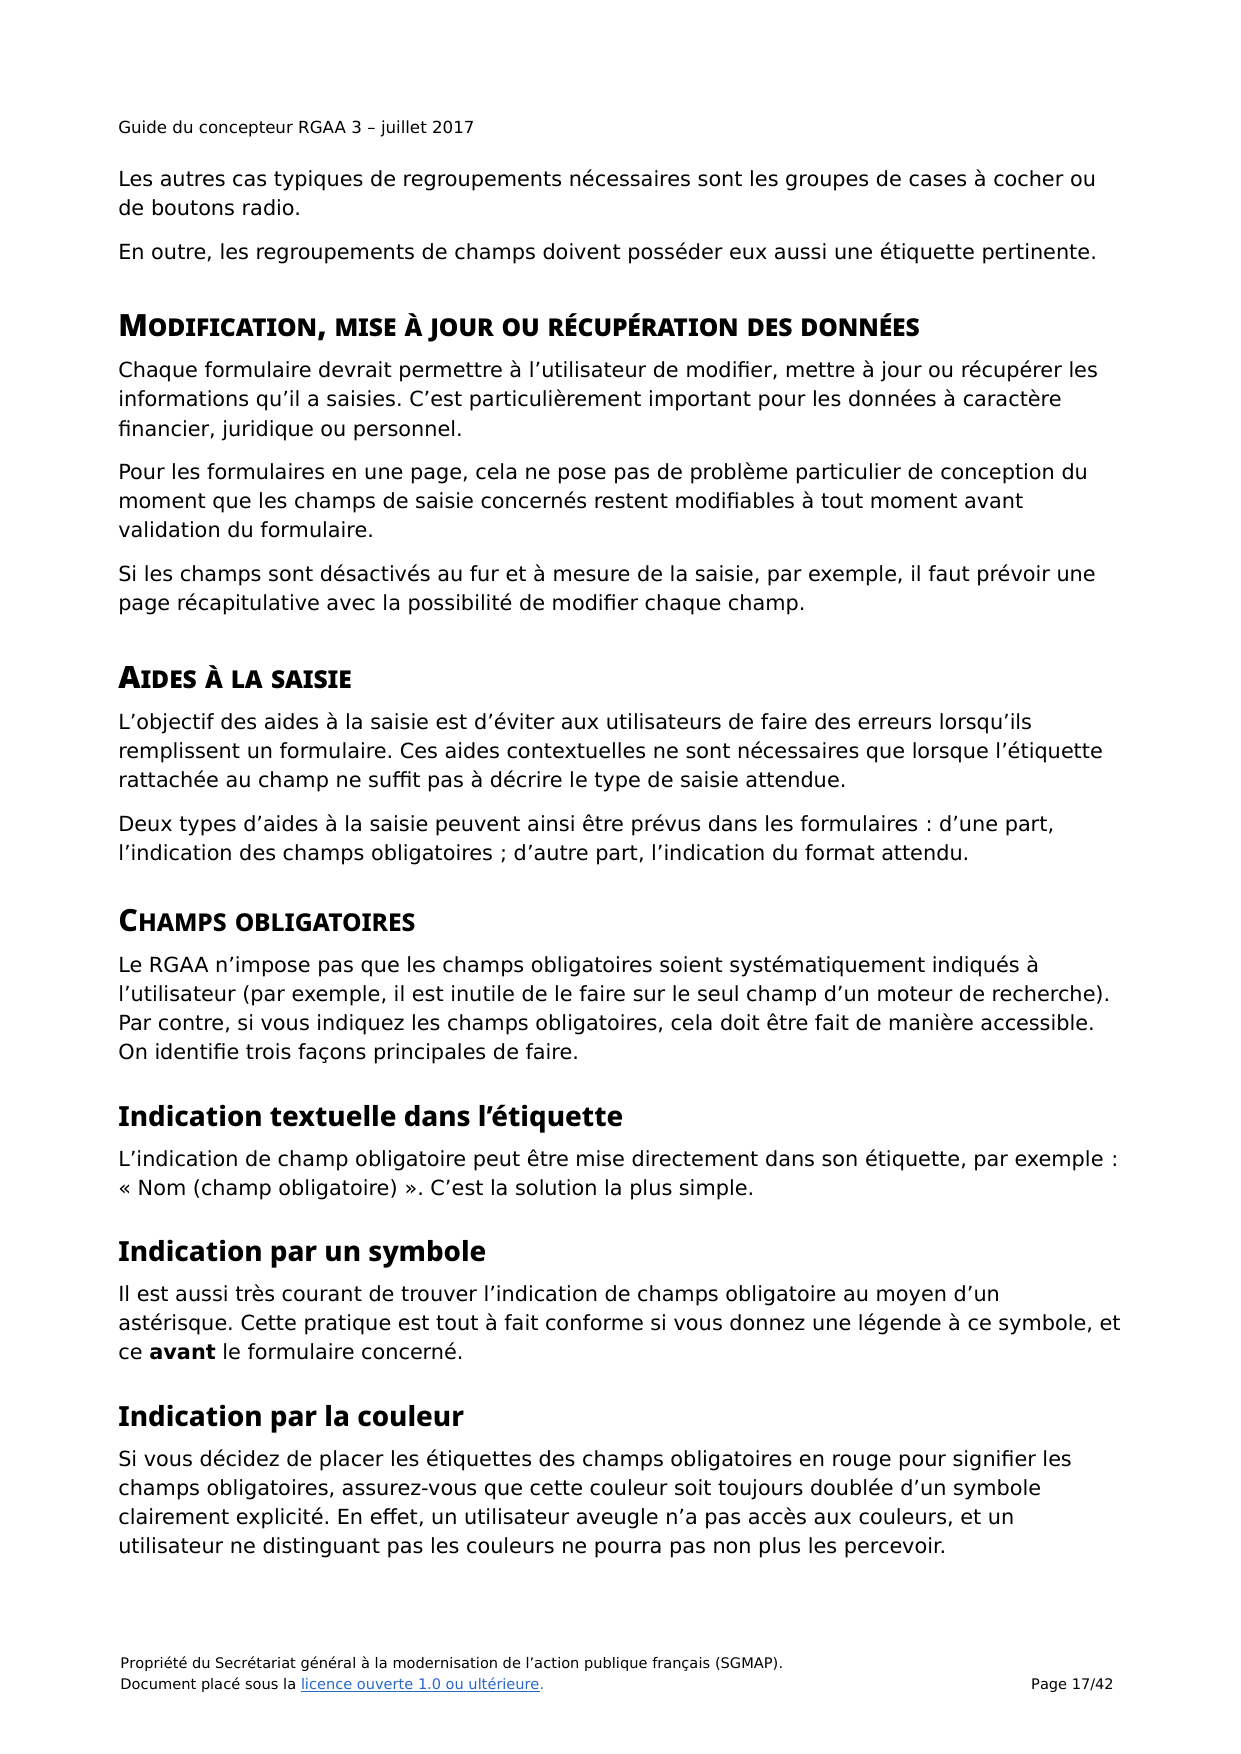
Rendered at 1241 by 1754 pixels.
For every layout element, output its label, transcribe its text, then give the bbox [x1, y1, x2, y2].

subtitle Modification, mise à jour ou récupération des données [118, 304, 1122, 346]
text Chaque formulaire devrait permettre à l’utilisateur de modifier, mettre à jour ou récupérer les informations qu’il a saisies. C’est particulièrement important pour les données à caractère financier, juridique ou personnel. [118, 358, 1122, 441]
text En outre, les regroupements de champs doivent posséder eux aussi une étiquette pertinente. [118, 240, 1122, 264]
subtitle Indication par un symbole [118, 1232, 1122, 1269]
subtitle Aides à la saisie [118, 656, 1122, 697]
text L’indication de champ obligatoire peut être mise directement dans son étiquette, par exemple : « Nom (champ obligatoire) ». C’est la solution la plus simple. [118, 1147, 1122, 1200]
text Il est aussi très courant de trouver l’indication de champs obligatoire au moyen d’un astérisque. Cette pratique est tout à fait conforme si vous donnez une légende à ce symbole, et ce avant le formulaire concerné. [118, 1282, 1122, 1364]
text Si les champs sont désactivés au fur et à mesure de la saisie, par exemple, il faut prévoir une page récapitulative avec la possibilité de modifier chaque champ. [118, 562, 1122, 615]
text Si vous décidez de placer les étiquettes des champs obligatoires en rouge pour signifier les champs obligatoires, assurez-vous que cette couleur soit toujours doublée d’un symbole clairement explicité. En effet, un utilisateur aveugle n’a pas accès aux couleurs, et un utilisateur ne distinguant pas les couleurs ne pourra pas non plus les percevoir. [118, 1447, 1122, 1558]
subtitle Indication textuelle dans l’étiquette [118, 1096, 1122, 1134]
text Deux types d’aides à la saisie peuvent ainsi être prévus dans les formulaires : d’une part, l’indication des champs obligatoires ; d’autre part, l’indication du format attendu. [118, 812, 1122, 865]
text Pour les formulaires en une page, cela ne pose pas de problème particulier de conception du moment que les champs de saisie concernés restent modifiables à tout moment avant validation du formulaire. [118, 460, 1122, 543]
text L’objectif des aides à la saisie est d’éviter aux utilisateurs de faire des erreurs lorsqu’ils remplissent un formulaire. Ces aides contextuelles ne sont nécessaires que lorsque l’étiquette rattachée au champ ne suffit pas à décrire le type de saisie attendue. [118, 710, 1122, 792]
text Le RGAA n’impose pas que les champs obligatoires soient systématiquement indiqués à l’utilisateur (par exemple, il est inutile de le faire sur le seul champ d’un moteur de recherche). Par contre, si vous indiquez les champs obligatoires, cela doit être fait de manière accessible. On identifie trois façons principales de faire. [118, 953, 1122, 1064]
subtitle Indication par la couleur [118, 1396, 1122, 1434]
subtitle Champs obligatoires [118, 899, 1122, 941]
text Les autres cas typiques de regroupements nécessaires sont les groupes de cases à cocher ou de boutons radio. [118, 167, 1122, 220]
